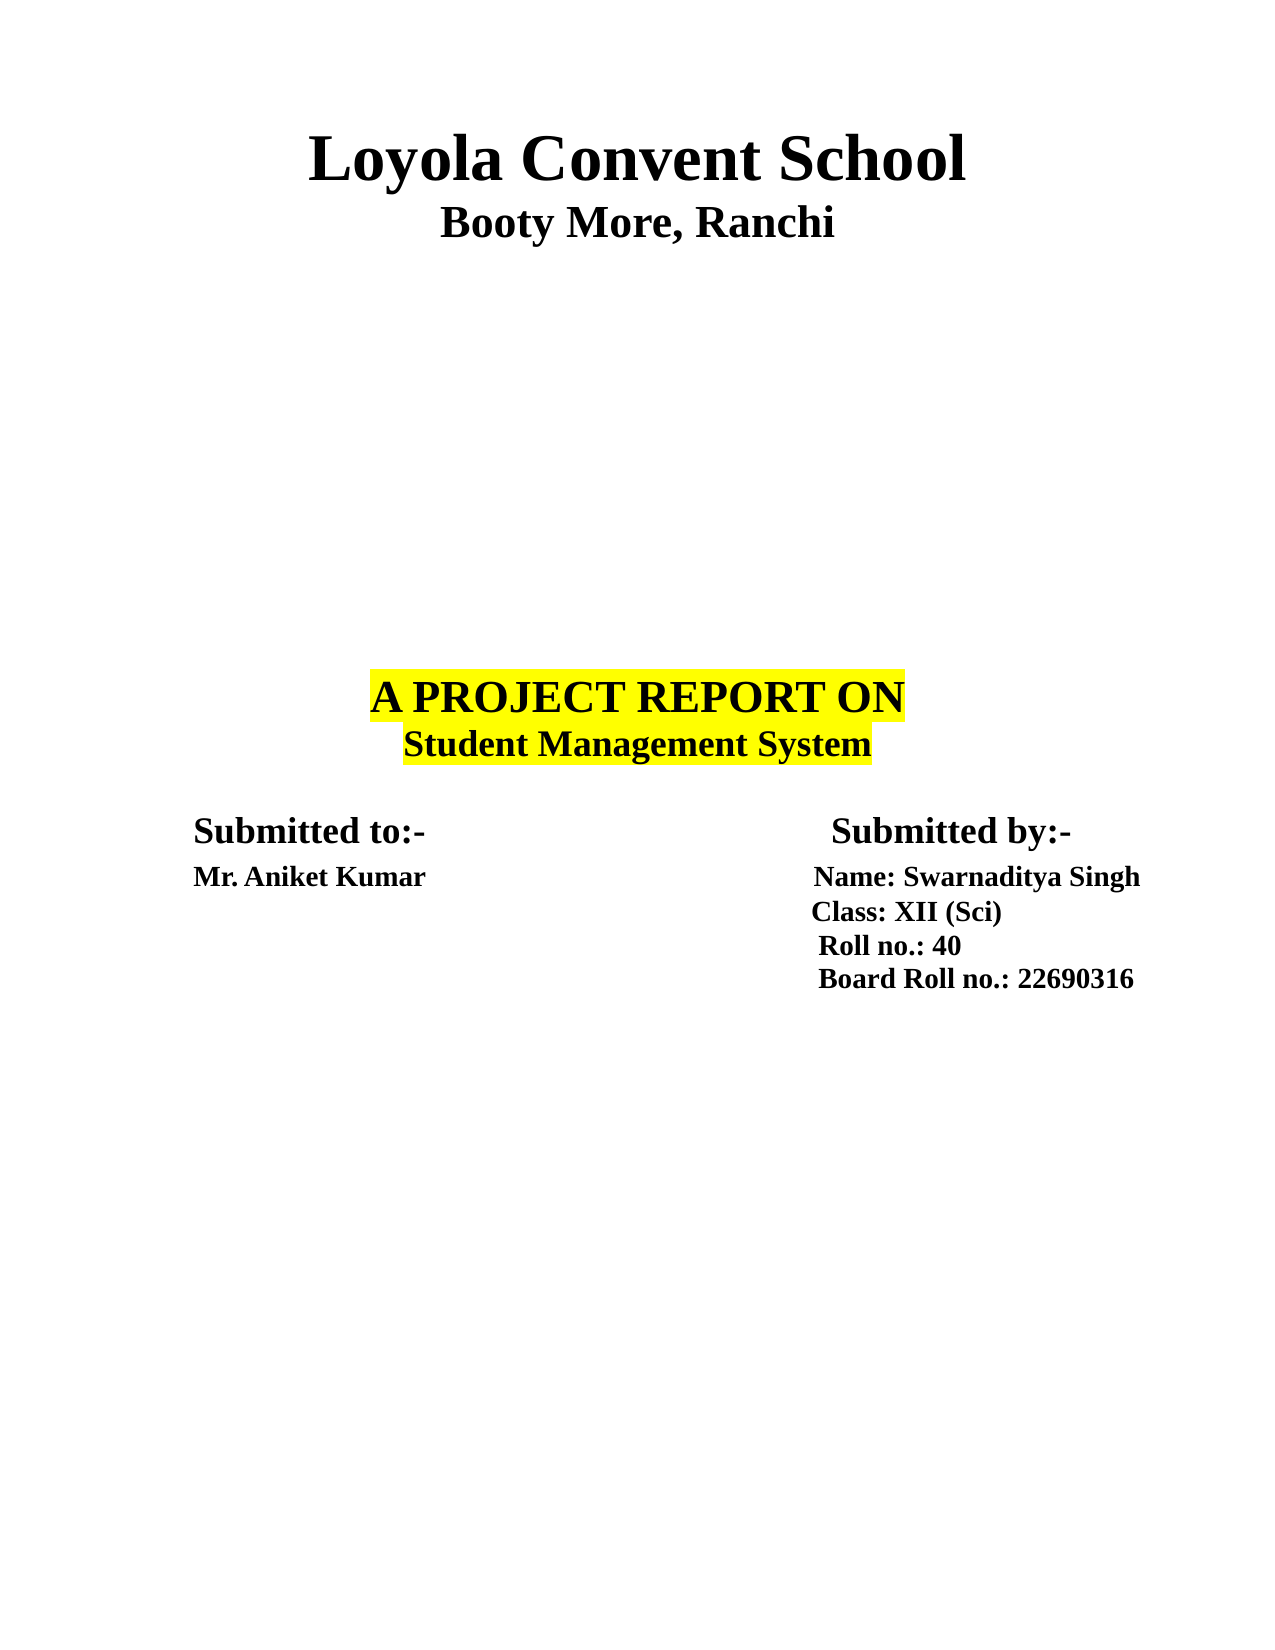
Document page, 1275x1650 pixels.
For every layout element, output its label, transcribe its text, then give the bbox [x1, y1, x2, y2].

list Submitted to:- Submitted by:- [156, 808, 1157, 851]
text Student Management System [118, 722, 1157, 765]
text Loyola Convent School [118, 118, 1157, 195]
text A PROJECT REPORT ON [118, 669, 1157, 722]
text Booty More, Ranchi [118, 195, 1157, 247]
text Class: XII (Sci) [118, 894, 1157, 928]
text Board Roll no.: 22690316 [118, 961, 1157, 995]
list Mr. Aniket Kumar Name: Swarnaditya Singh [156, 851, 1157, 894]
text Roll no.: 40 [118, 928, 1157, 961]
